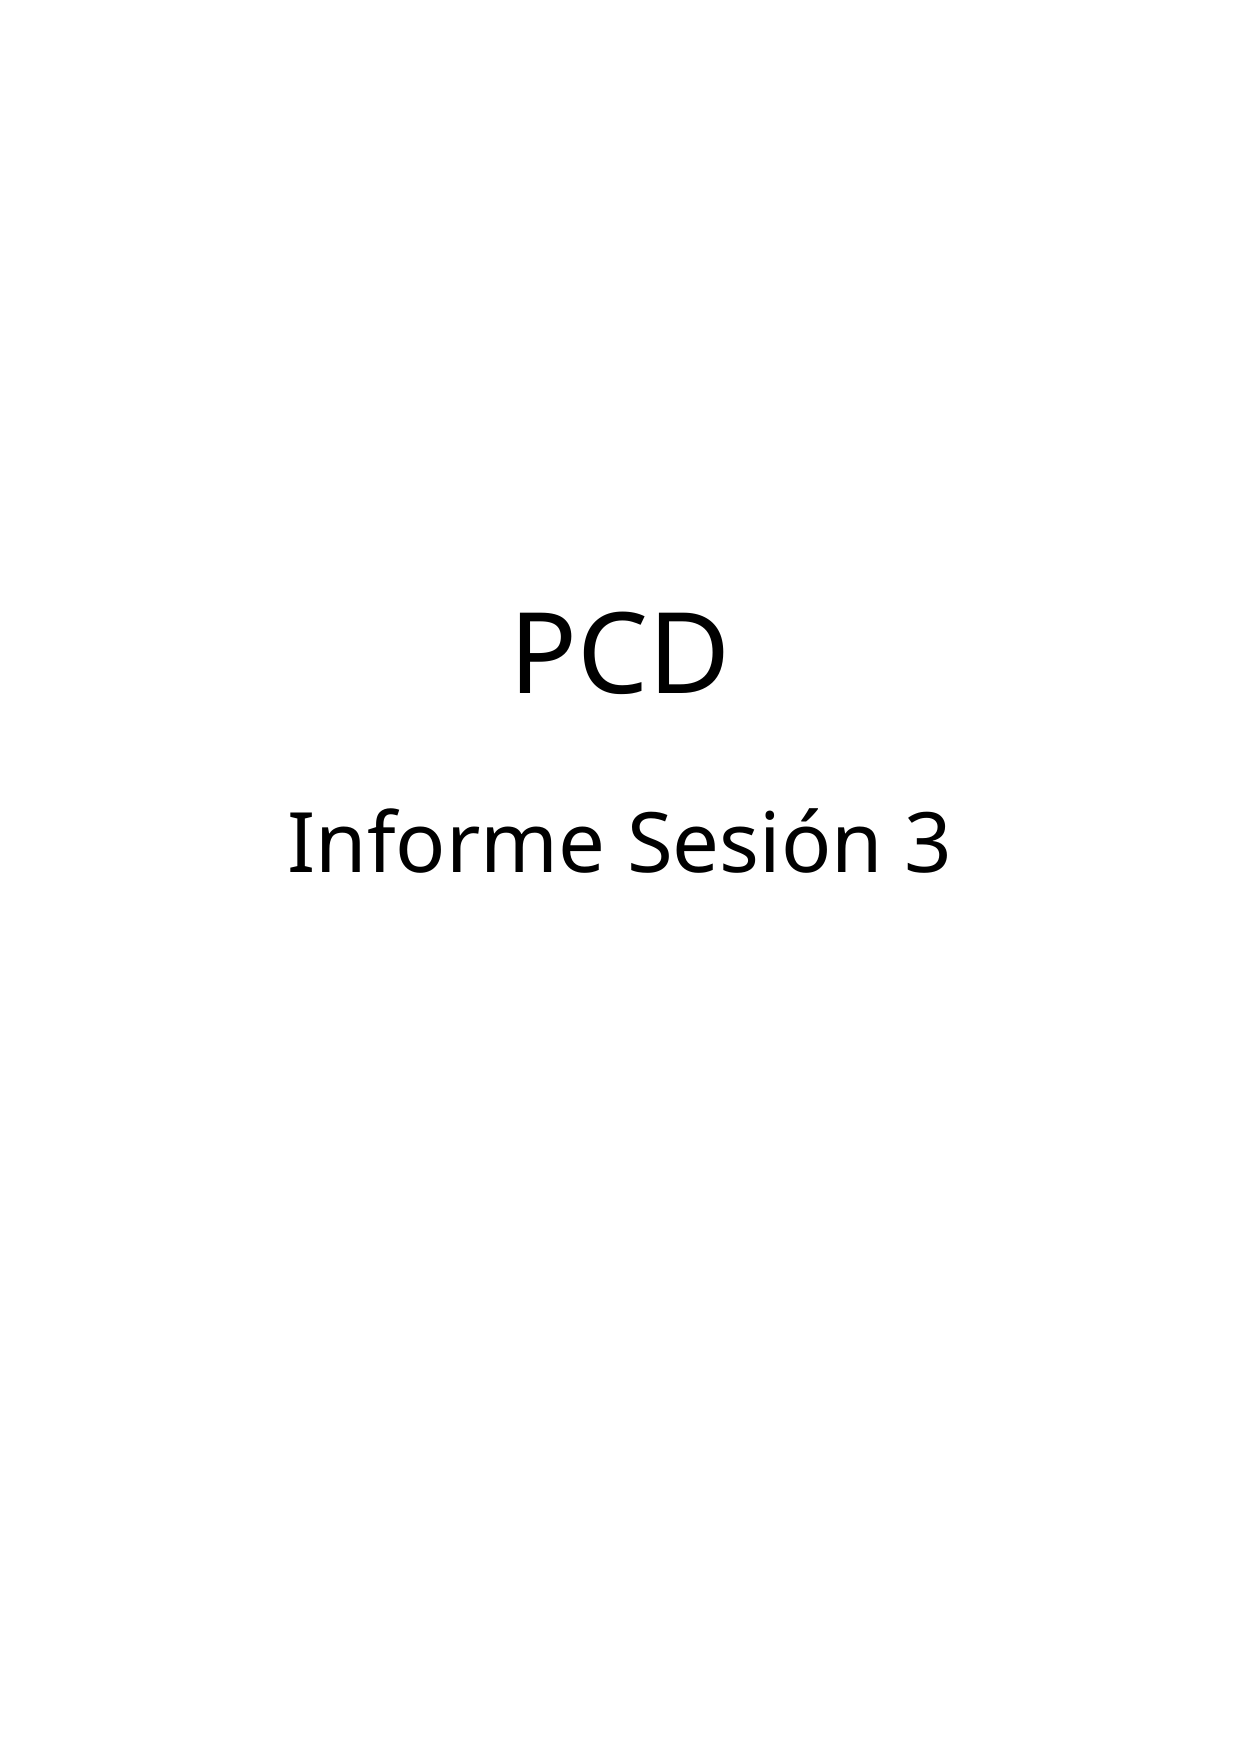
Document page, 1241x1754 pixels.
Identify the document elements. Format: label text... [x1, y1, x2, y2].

text PCD [118, 573, 1122, 726]
text Informe Sesión 3 [118, 783, 1122, 897]
